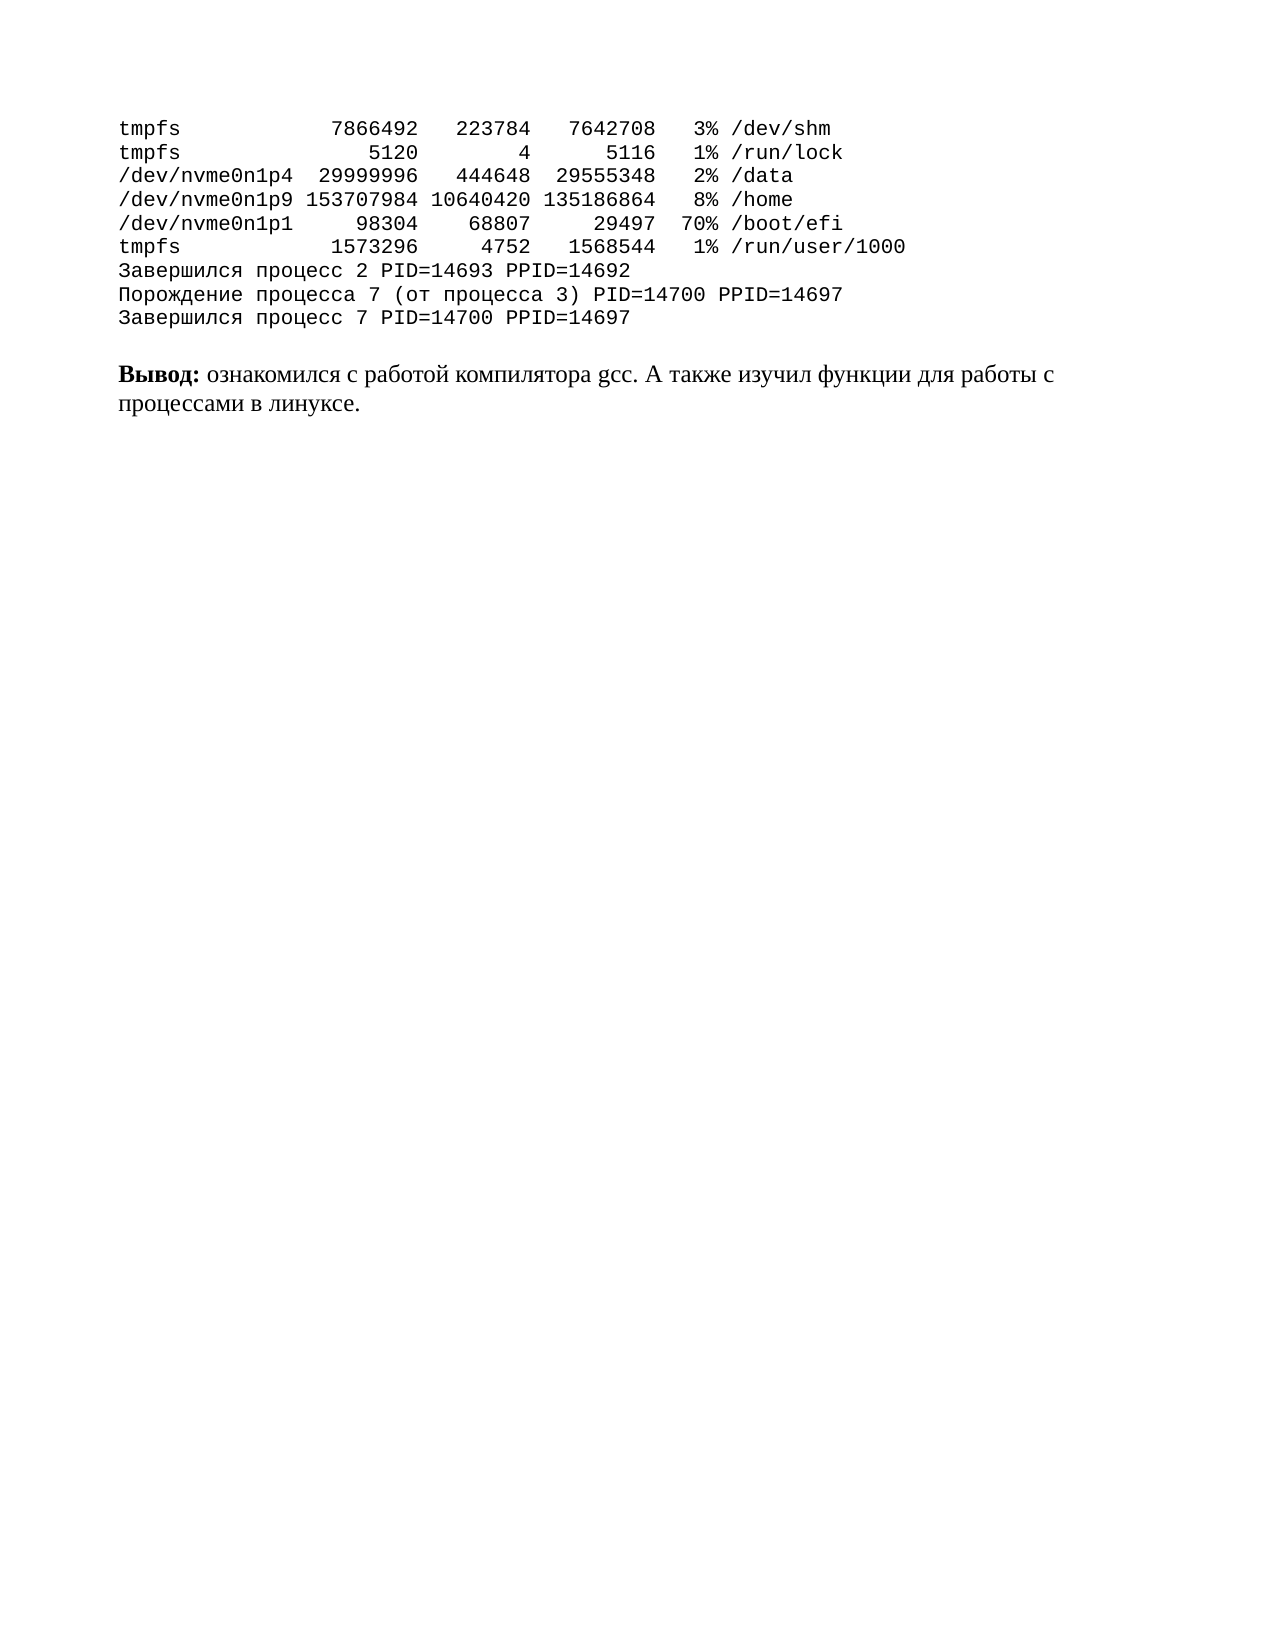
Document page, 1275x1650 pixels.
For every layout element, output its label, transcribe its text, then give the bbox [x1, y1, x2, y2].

text Вывод: ознакомился с работой компилятора gcc. А также изучил функции для работы с процессами в линуксе. [118, 359, 1157, 417]
text tmpfs 1573296 4752 1568544 1% /run/user/1000 [118, 236, 1157, 260]
text tmpfs 5120 4 5116 1% /run/lock [118, 142, 1157, 165]
text Завершился процесс 2 PID=14693 PPID=14692 [118, 260, 1157, 284]
text /dev/nvme0n1p4 29999996 444648 29555348 2% /data [118, 165, 1157, 189]
text tmpfs 7866492 223784 7642708 3% /dev/shm [118, 118, 1157, 142]
text Завершился процесс 7 PID=14700 PPID=14697 [118, 307, 1157, 331]
text Порождение процесса 7 (от процесса 3) PID=14700 PPID=14697 [118, 284, 1157, 307]
text /dev/nvme0n1p1 98304 68807 29497 70% /boot/efi [118, 213, 1157, 236]
text /dev/nvme0n1p9 153707984 10640420 135186864 8% /home [118, 189, 1157, 213]
